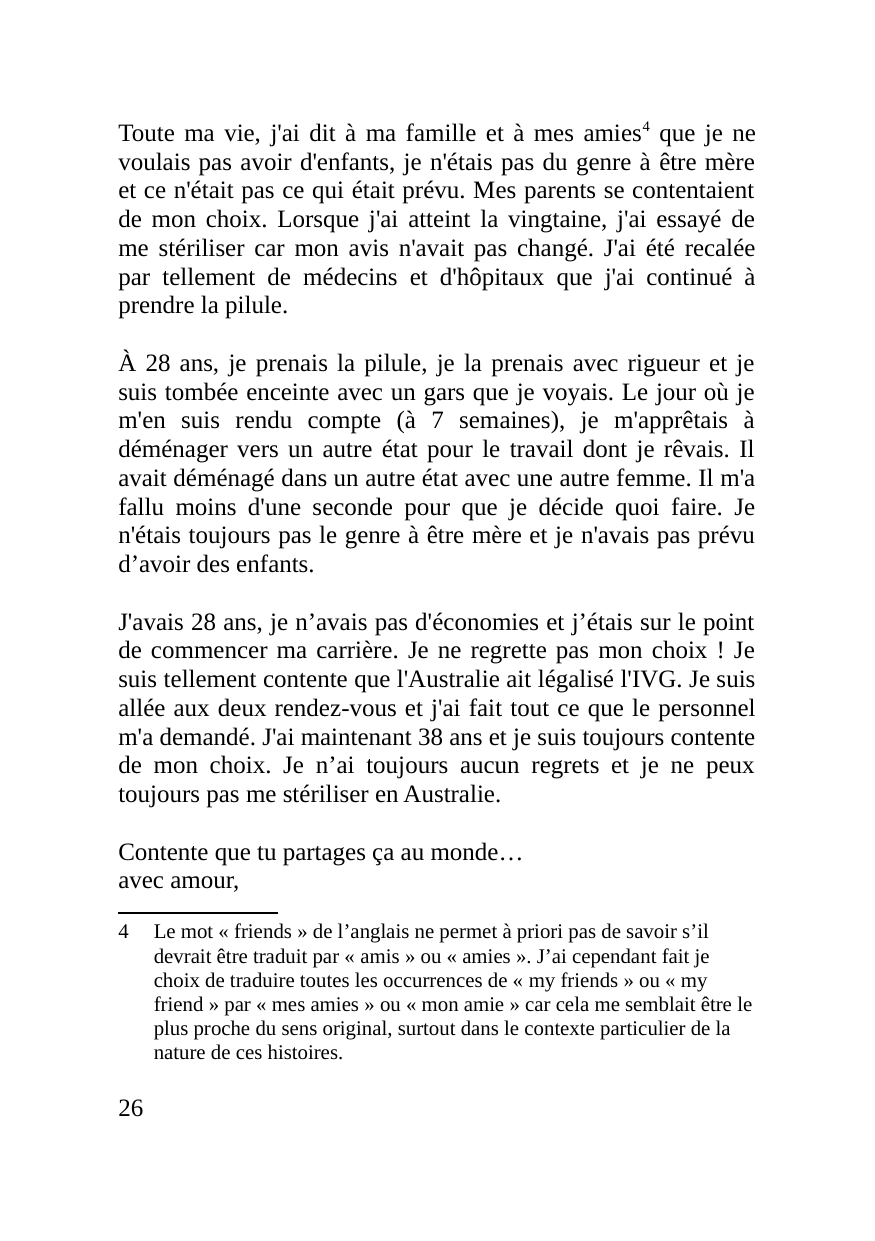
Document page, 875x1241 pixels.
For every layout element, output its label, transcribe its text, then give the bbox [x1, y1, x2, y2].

text À 28 ans, je prenais la pilule, je la prenais avec rigueur et je suis tombée enceinte avec un gars que je voyais. Le jour où je m'en suis rendu compte (à 7 semaines), je m'apprêtais à déménager vers un autre état pour le travail dont je rêvais. Il avait déménagé dans un autre état avec une autre femme. Il m'a fallu moins d'une seconde pour que je décide quoi faire. Je n'étais toujours pas le genre à être mère et je n'avais pas prévu d’avoir des enfants. [118, 348, 756, 578]
text Le mot « friends » de l’anglais ne permet à priori pas de savoir s’il devrait être traduit par « amis » ou « amies ». J’ai cependant fait je choix de traduire toutes les occurrences de « my friends » ou « my friend » par « mes amies » ou « mon amie » car cela me semblait être le plus proche du sens original, surtout dans le contexte particulier de la nature de ces histoires. [118, 919, 756, 1064]
text Contente que tu partages ça au monde… [118, 837, 756, 866]
text Toute ma vie, j'ai dit à ma famille et à mes amies que je ne voulais pas avoir d'enfants, je n'étais pas du genre à être mère et ce n'était pas ce qui était prévu. Mes parents se contentaient de mon choix. Lorsque j'ai atteint la vingtaine, j'ai essayé de me stériliser car mon avis n'avait pas changé. J'ai été recalée par tellement de médecins et d'hôpitaux que j'ai continué à prendre la pilule. [118, 118, 756, 319]
text avec amour, [118, 866, 756, 894]
text J'avais 28 ans, je n’avais pas d'économies et j’étais sur le point de commencer ma carrière. Je ne regrette pas mon choix ! Je suis tellement contente que l'Australie ait légalisé l'IVG. Je suis allée aux deux rendez-vous et j'ai fait tout ce que le personnel m'a demandé. J'ai maintenant 38 ans et je suis toujours contente de mon choix. Je n’ai toujours aucun regrets et je ne peux toujours pas me stériliser en Australie. [118, 607, 756, 808]
